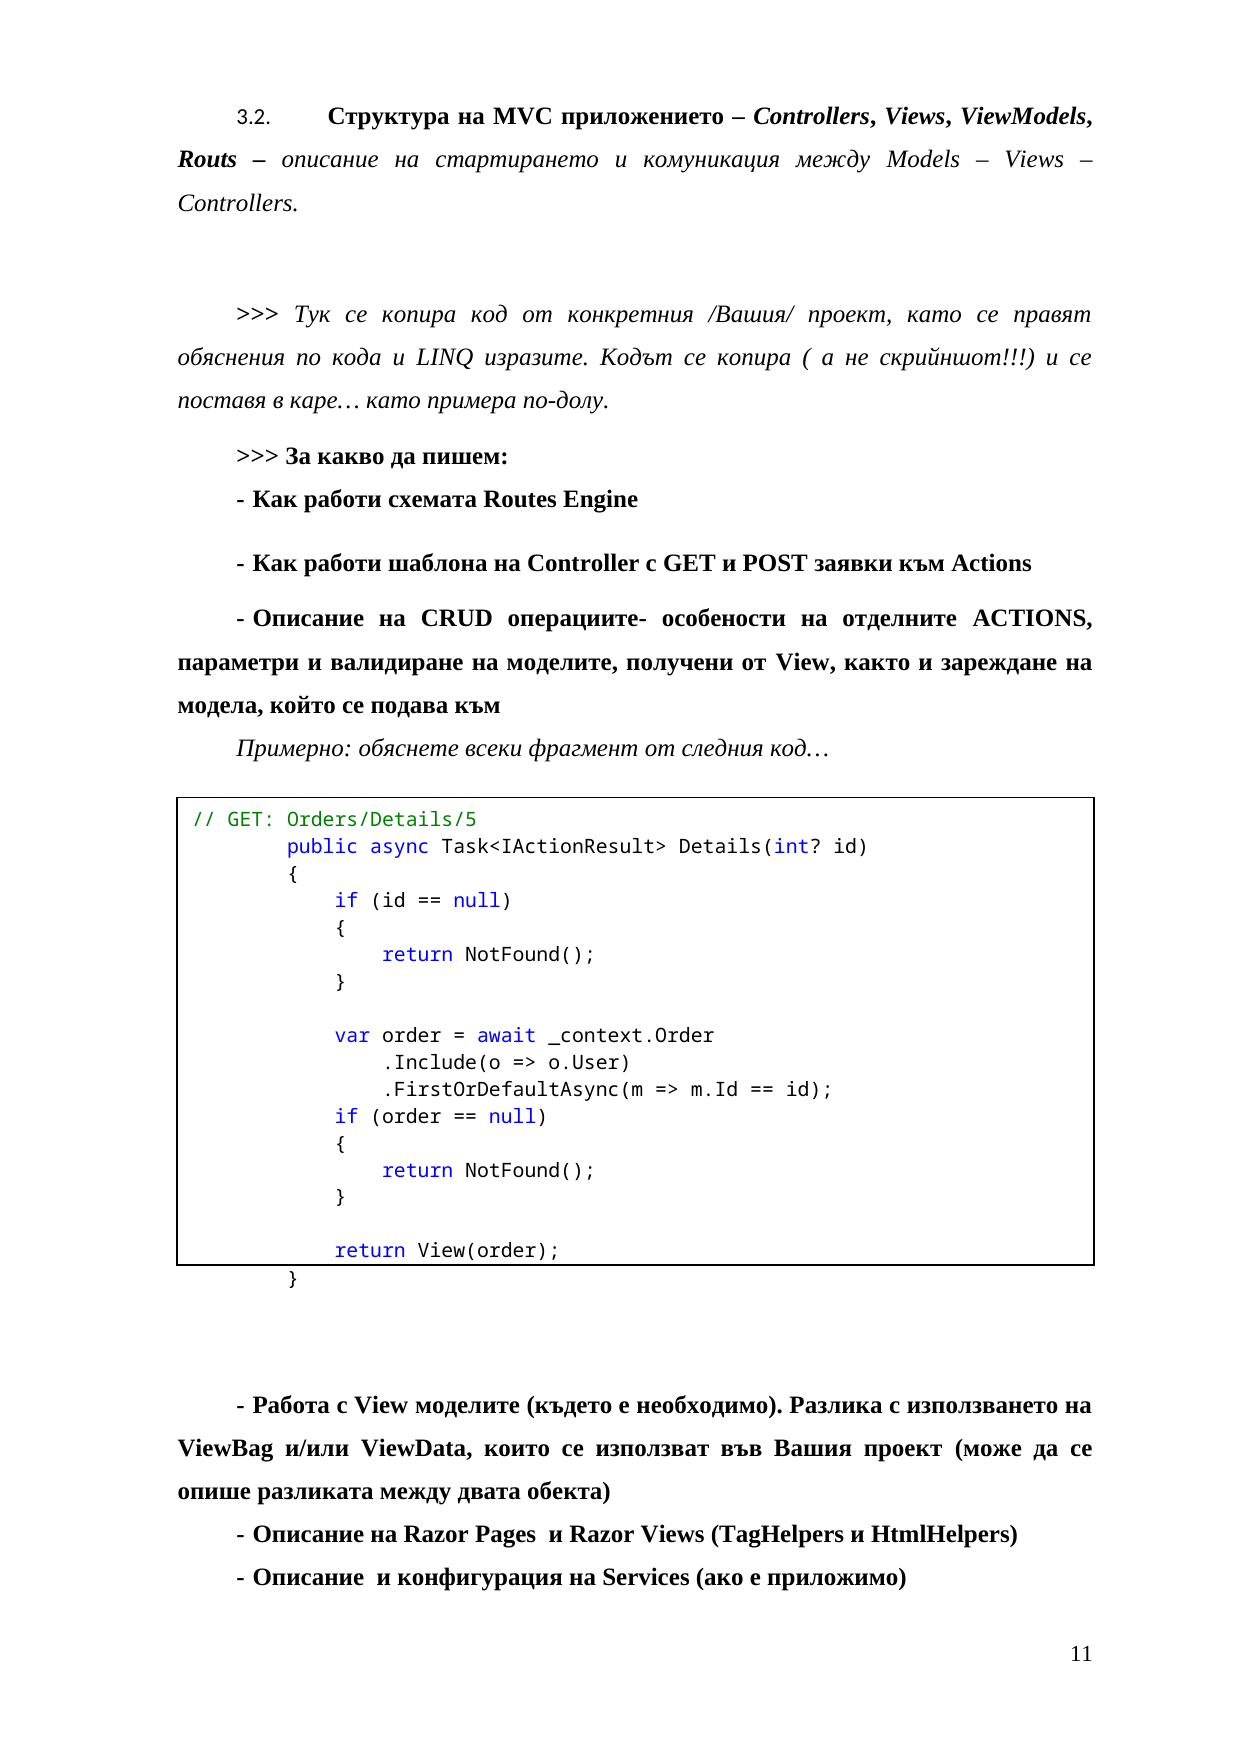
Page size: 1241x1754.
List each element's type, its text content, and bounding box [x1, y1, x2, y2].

subtitle Описание на Razor Pages и Razor Views (TagHelpers и HtmlHelpers) [177, 1519, 1092, 1548]
subtitle >>> Тук се копира код от конкретния /Вашия/ проект, като се правят обяснения по кода и LINQ изразите. Кодът се копира ( а не скрийншот!!!) и се поставя в каре… като примера по-долу. [177, 299, 1092, 414]
subtitle Описание на CRUD операциите- особености на отделните ACTIONS, параметри и валидиране на моделите, получени от View, както и зареждане на модела, който се подава към [177, 603, 1092, 718]
subtitle Примерно: обяснете всеки фрагмент от следния код… [177, 733, 1092, 762]
list Как работи схемата Routes Engine [177, 484, 1092, 513]
subtitle >>> За какво да пишем: [177, 441, 1092, 469]
subtitle Работа с View моделите (където е необходимо). Разлика с използването на ViewBag и/или ViewData, които се използват във Вашия проект (може да се опише разликата между двата обекта) [177, 1390, 1092, 1505]
subtitle Структура на MVC приложението – Controllers, Views, ViewModels, Routs – описание на стартирането и комуникация между Models – Views – Controllers. [177, 101, 1092, 216]
subtitle Как работи шаблона на Controller с GET и POST заявки към Actions [177, 548, 1092, 577]
subtitle Описание и конфигурация на Services (ако е приложимо) [177, 1562, 1092, 1591]
